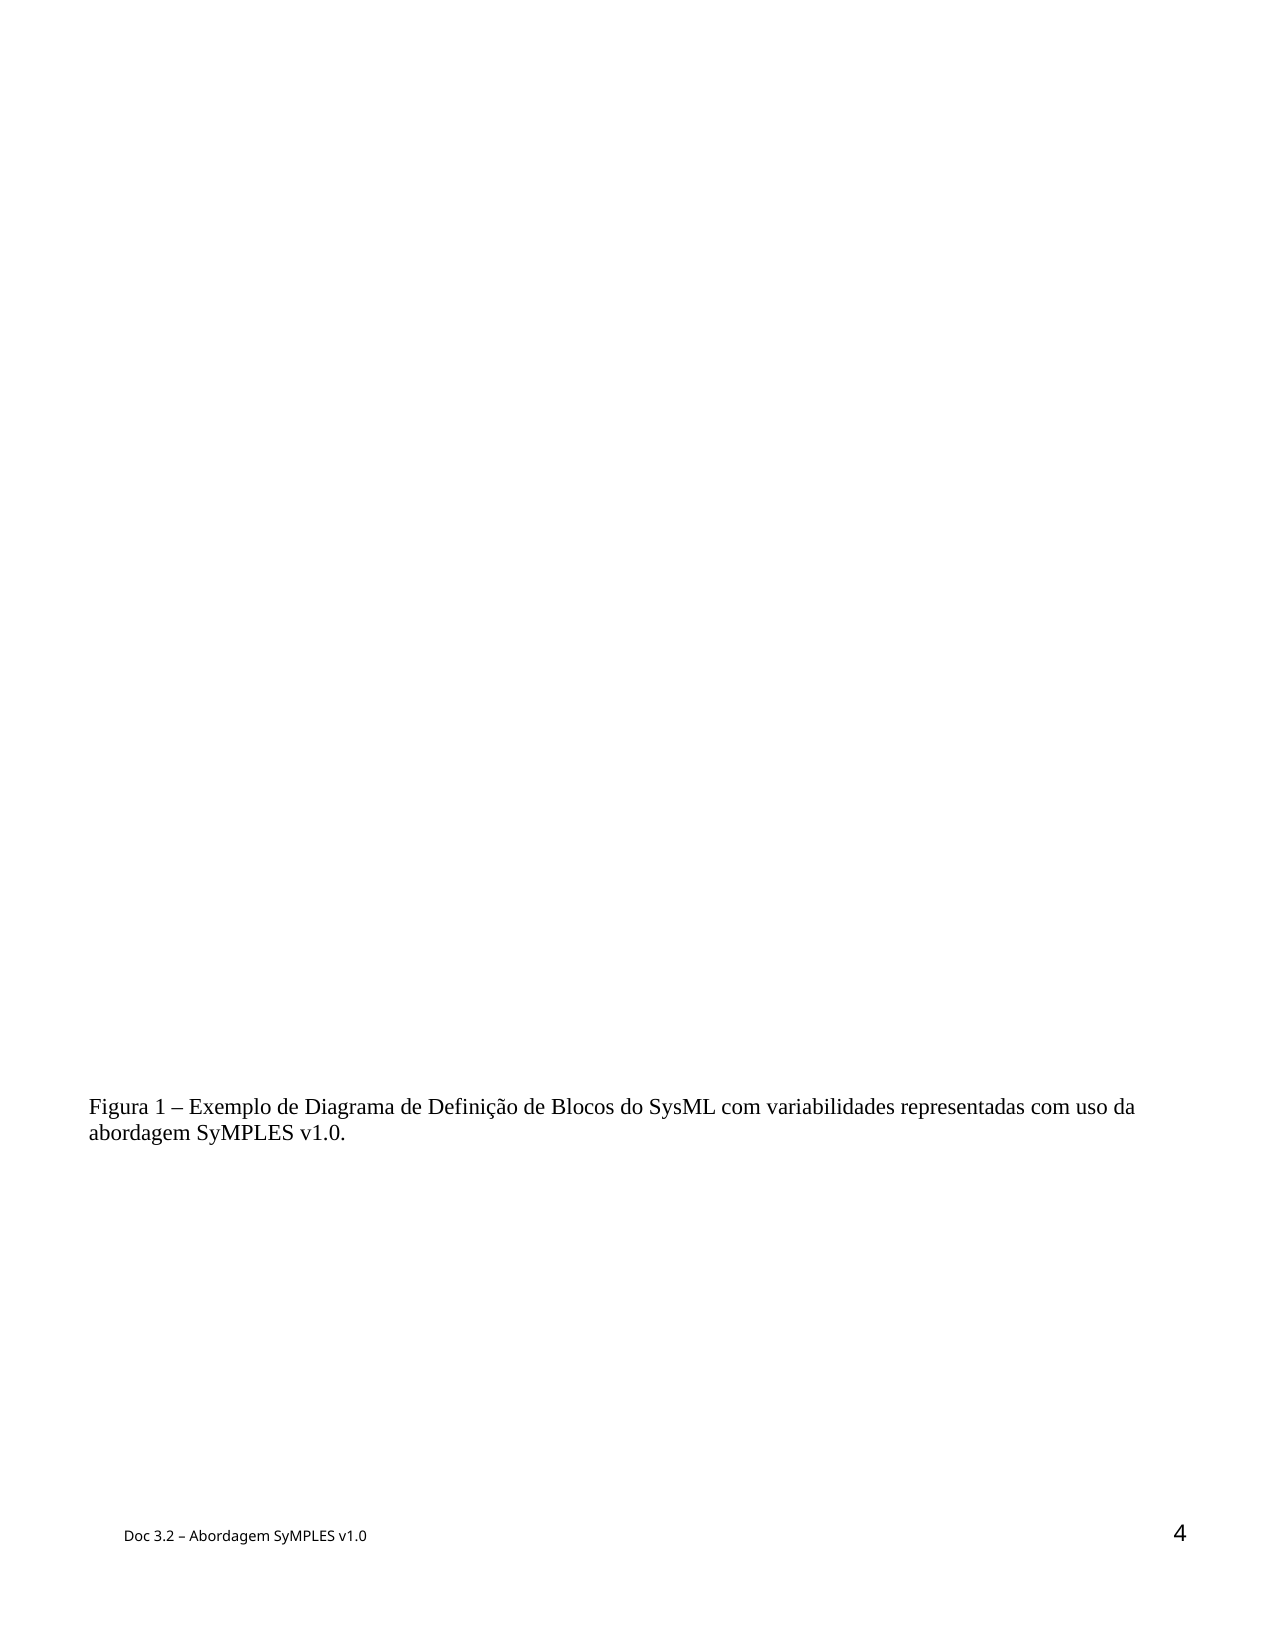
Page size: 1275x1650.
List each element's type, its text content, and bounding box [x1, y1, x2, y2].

text Figura 1 – Exemplo de Diagrama de Definição de Blocos do SysML com variabilidades representadas com uso da abordagem SyMPLES v1.0. [89, 101, 1186, 1146]
